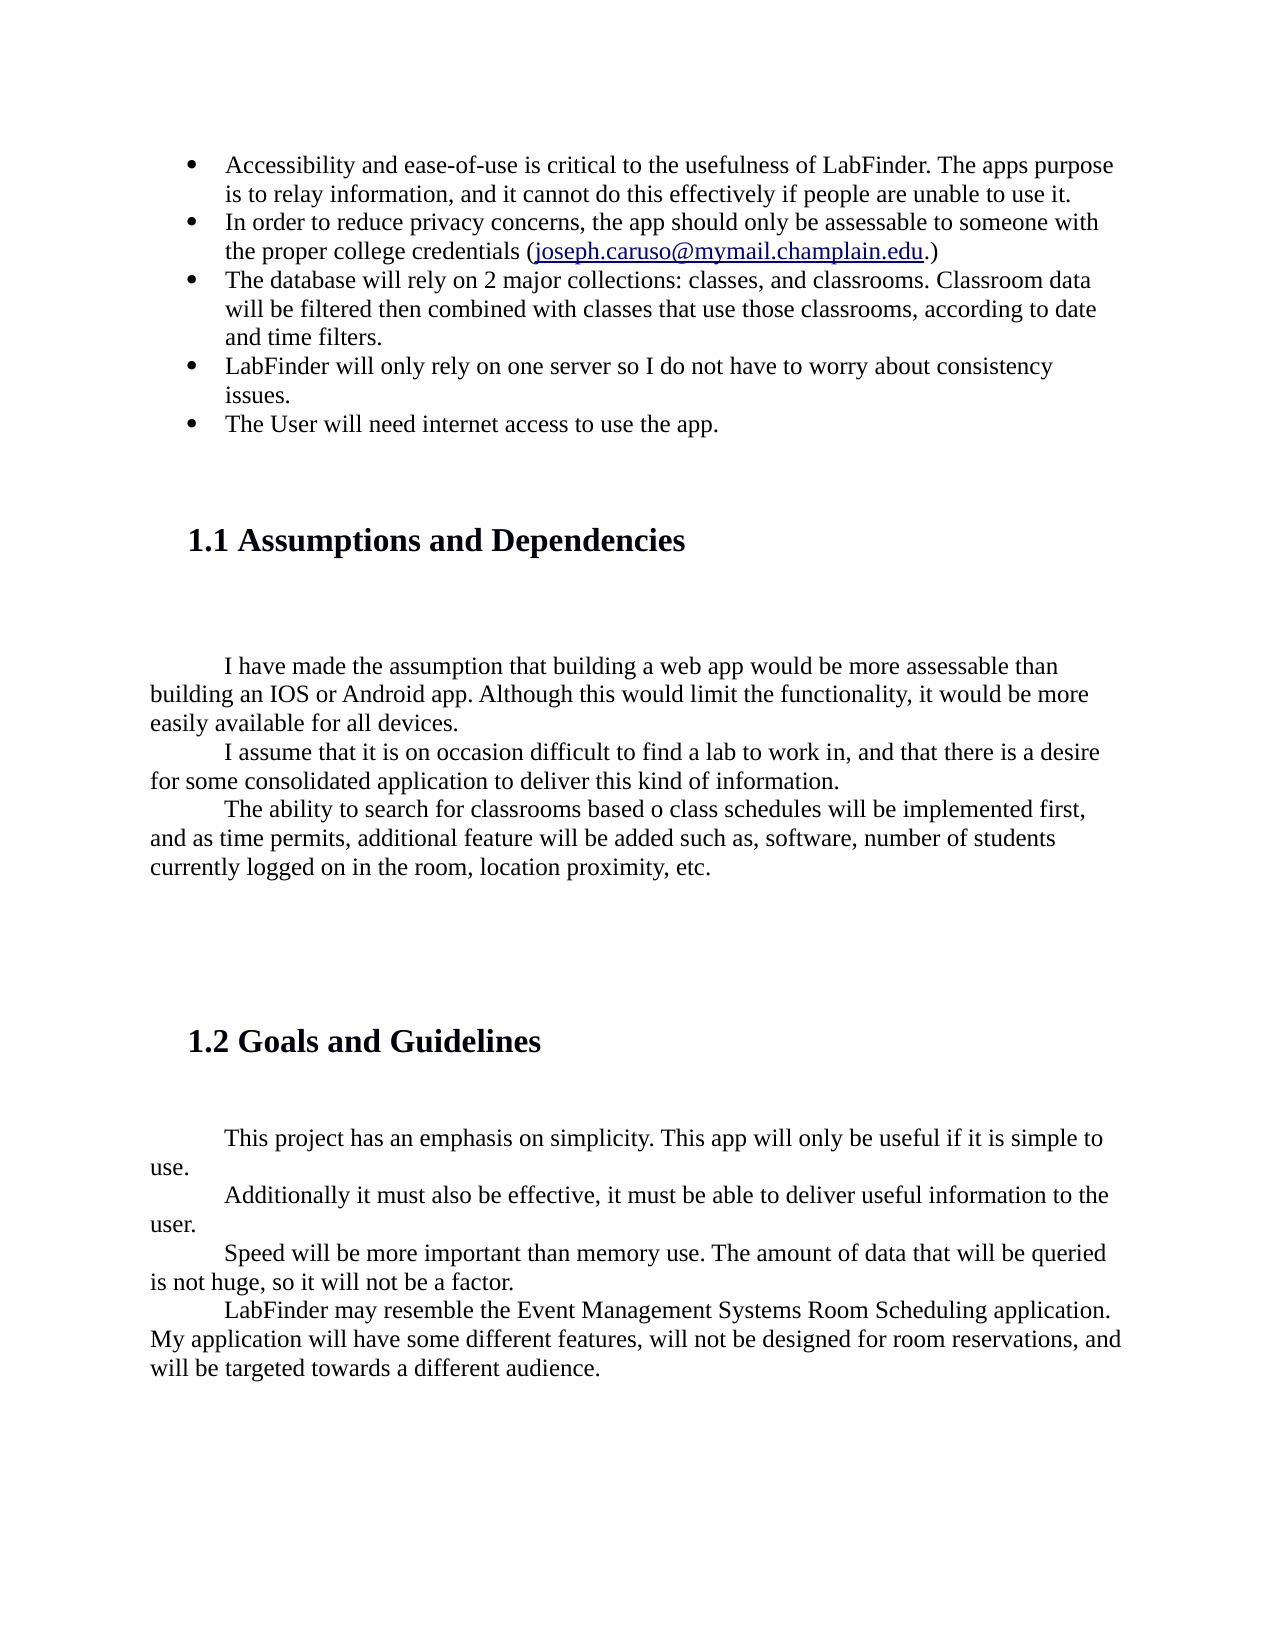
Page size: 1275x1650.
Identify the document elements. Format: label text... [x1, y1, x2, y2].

text Additionally it must also be effective, it must be able to deliver useful information to the user. [150, 979, 1125, 1037]
text This project has an emphasis on simplicity. This app will only be useful if it is simple to use. [150, 922, 1125, 979]
list The User will need internet access to use the app. [187, 207, 1125, 236]
text Speed will be more important than memory use. The amount of data that will be queried is not huge, so it will not be a factor. [150, 1037, 1125, 1094]
subtitle Goals and Guidelines [187, 819, 1125, 858]
subtitle Data Architecture [150, 1288, 1125, 1336]
text I have made the assumption that building a web app would be more assessable than building an IOS or Android app. Although this would limit the functionality, it would be more easily available for all devices. [150, 449, 1125, 536]
text LabFinder may resemble the Event Management Systems Room Scheduling application. My application will have some different features, will not be designed for room reservations, and will be targeted towards a different audience. [150, 1094, 1125, 1180]
subtitle Data Structure [187, 1385, 1125, 1424]
list LabFinder will only rely on one server so I do not have to worry about consistency issues. [187, 150, 1125, 207]
text The ability to search for classrooms based o class schedules will be implemented first, and as time permits, additional feature will be added such as, software, number of students currently logged on in the room, location proximity, etc. [150, 593, 1125, 679]
subtitle Assumptions and Dependencies [187, 319, 1125, 357]
text I assume that it is on occasion difficult to find a lab to work in, and that there is a desire for some consolidated application to deliver this kind of information. [150, 536, 1125, 593]
